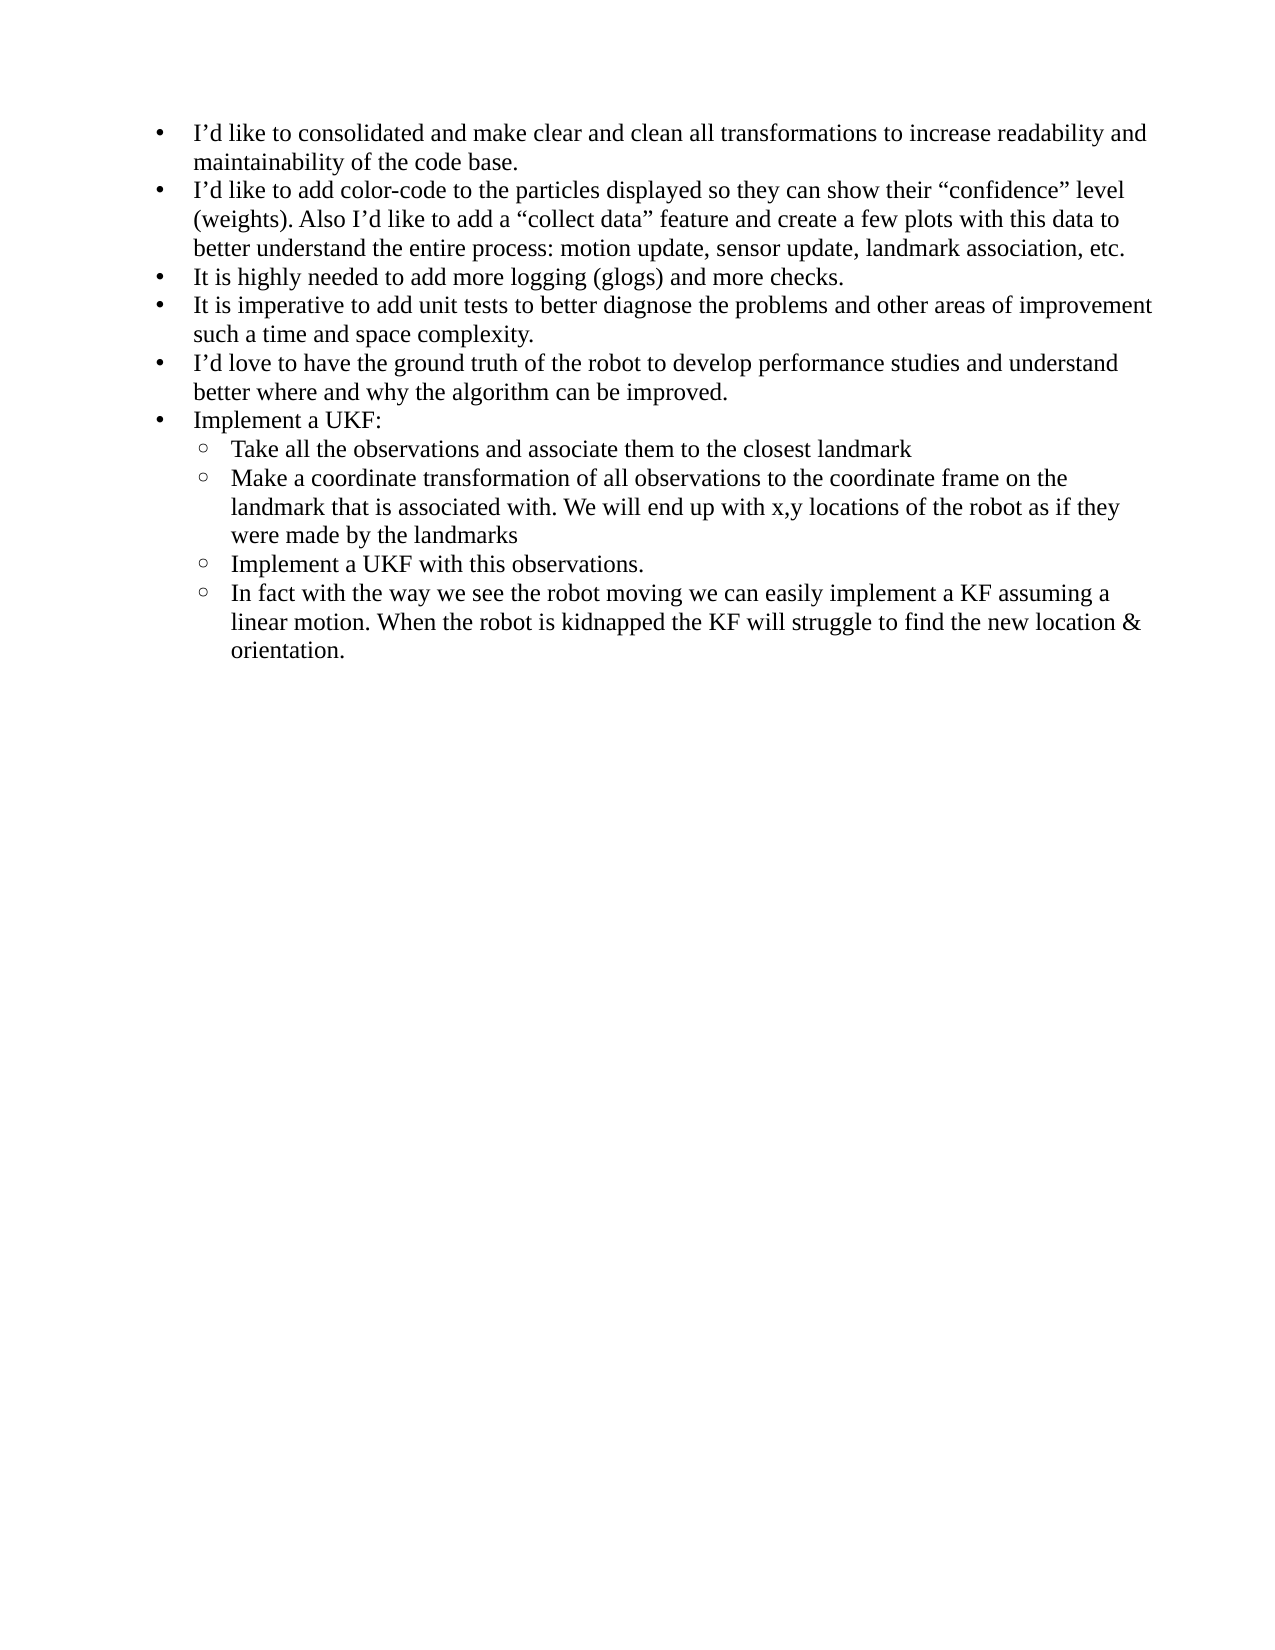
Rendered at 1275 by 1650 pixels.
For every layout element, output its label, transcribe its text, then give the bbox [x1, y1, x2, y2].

list Implement a UKF with this observations. [193, 549, 1157, 578]
list I’d like to add color-code to the particles displayed so they can show their “confidence” level (weights). Also I’d like to add a “collect data” feature and create a few plots with this data to better understand the entire process: motion update, sensor update, landmark association, etc. [156, 176, 1157, 262]
list Take all the observations and associate them to the closest landmark [193, 434, 1157, 463]
list I’d like to consolidated and make clear and clean all transformations to increase readability and maintainability of the code base. [156, 118, 1157, 176]
list It is highly needed to add more logging (glogs) and more checks. [156, 262, 1157, 291]
list In fact with the way we see the robot moving we can easily implement a KF assuming a linear motion. When the robot is kidnapped the KF will struggle to find the new location & orientation. [193, 578, 1157, 664]
list It is imperative to add unit tests to better diagnose the problems and other areas of improvement such a time and space complexity. [156, 291, 1157, 348]
list Implement a UKF: [156, 406, 1157, 434]
list Make a coordinate transformation of all observations to the coordinate frame on the landmark that is associated with. We will end up with x,y locations of the robot as if they were made by the landmarks [193, 463, 1157, 549]
list I’d love to have the ground truth of the robot to develop performance studies and understand better where and why the algorithm can be improved. [156, 348, 1157, 406]
